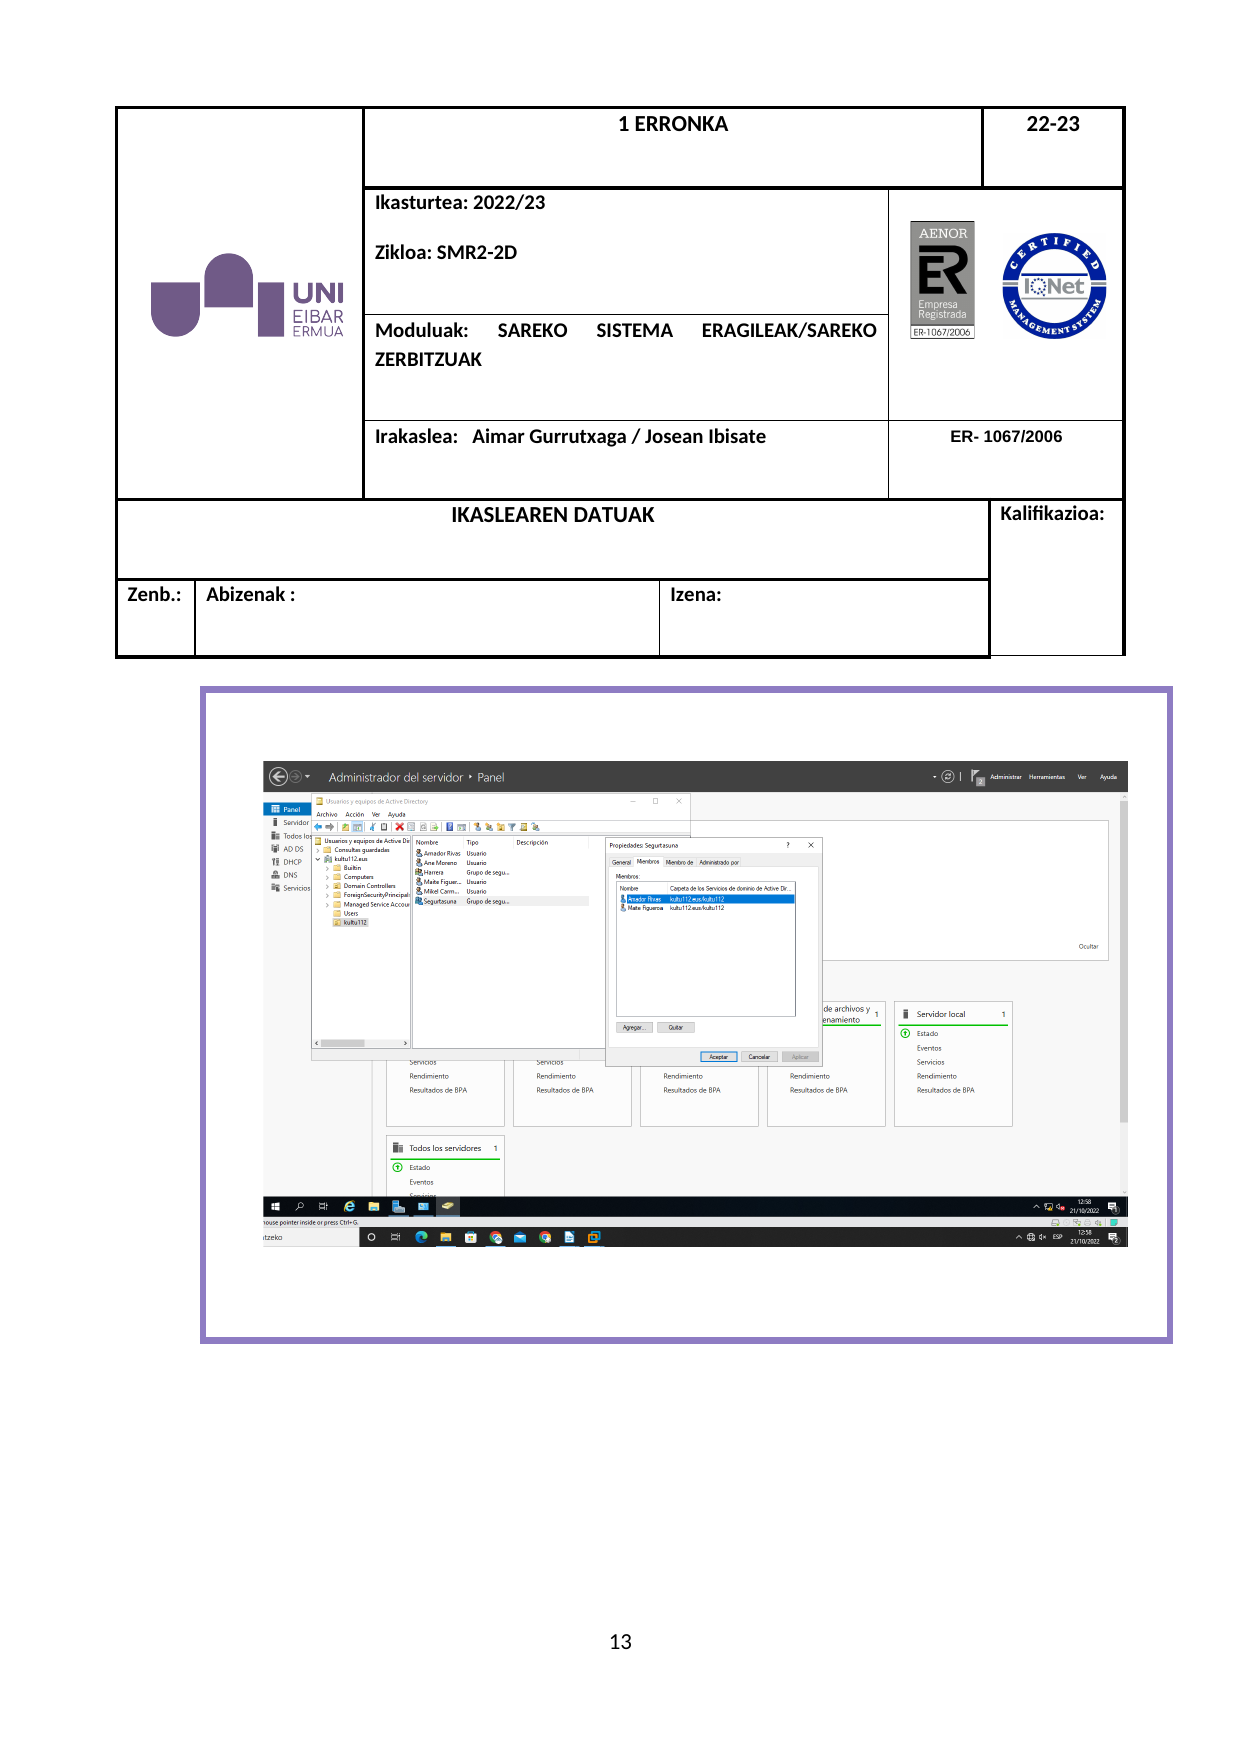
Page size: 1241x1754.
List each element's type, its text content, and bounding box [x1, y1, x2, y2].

picture [263, 760, 1128, 1247]
table_header 4. Enpresan lanpostu berriak sortu dira. Lanpostu berriak kontuan hartuta, adierazi zein erabiltzaile eta talde beharko liratekeen. (2puntu) (SSE). (4 erabiltzaile+2 talde(0,75) eta gehitu(0,5). Justifikatu (0,75) Enpresa 6:00etatik 22: 00etara dago zabalik, astelehenetik ostiralera. Harrerarako jendea kontratatzea erabaki da. Azkenaldian izandako material-lapurretak direla eta, segurtasun-zaintzaile bat kontratatzea erabaki da asteguneko gauetarako (ordutegia: itxita dagoenetik ireki arte) eta beste bat larunbaterako edo iganderako. Adierazi zenbat erabiltzaile sortu beharko diren, adierazi izenak, zein taldetan sartuko diren eta justifika ezazu. Taldea 1: Harrera bulegoa ( Mikel Carmona 7 [mcarmona7@kultu112.eus] , Ane Moreno 7 [amoreno7@kultu112.eus] ) Taldea 2: Segurtasun serbitzua ( Maite Figueroa 8 [mfigueroa8@kultu112.eus] , Amador Rivas 8 [Arivas8@kultu112.eus] ) Izen politika: Izenaren lehen letra + abizena + lanpostuko zenbakia Lanpostu mota bakoitza bere zenbakia du, kasu honetan harrerakoek 7 zenbakia du eta segurtasunekoek 8 5. Sortu aurreko ariketan KULTU Kudeaketa Unitatean adierazi dituzun erabiltzaileak eta taldeak (sartu erabiltzaileak). Segurtasun-zaintzaileetako bat 22:00etatik 6:00etara baino ezin izango da konektatu astelehenetik ostiralera, eta bestea larunbat eta igandeetan bakarrik, 24 orduak. Egin eta jarri itzazu sortutako erabiltzaile eta taldeen pantaila-argazkiak. (1puntu) (SSE)(Erabiltzaileak eta taldeak sortu Kudeaketa Unitatean 0,5 puntu, erabiltzaileak taldeetan sartu 0,5 puntu) [189, 686, 1207, 1606]
picture [127, 246, 364, 346]
picture [1002, 233, 1107, 339]
table_cell [206, 693, 1167, 1337]
picture [910, 221, 975, 339]
